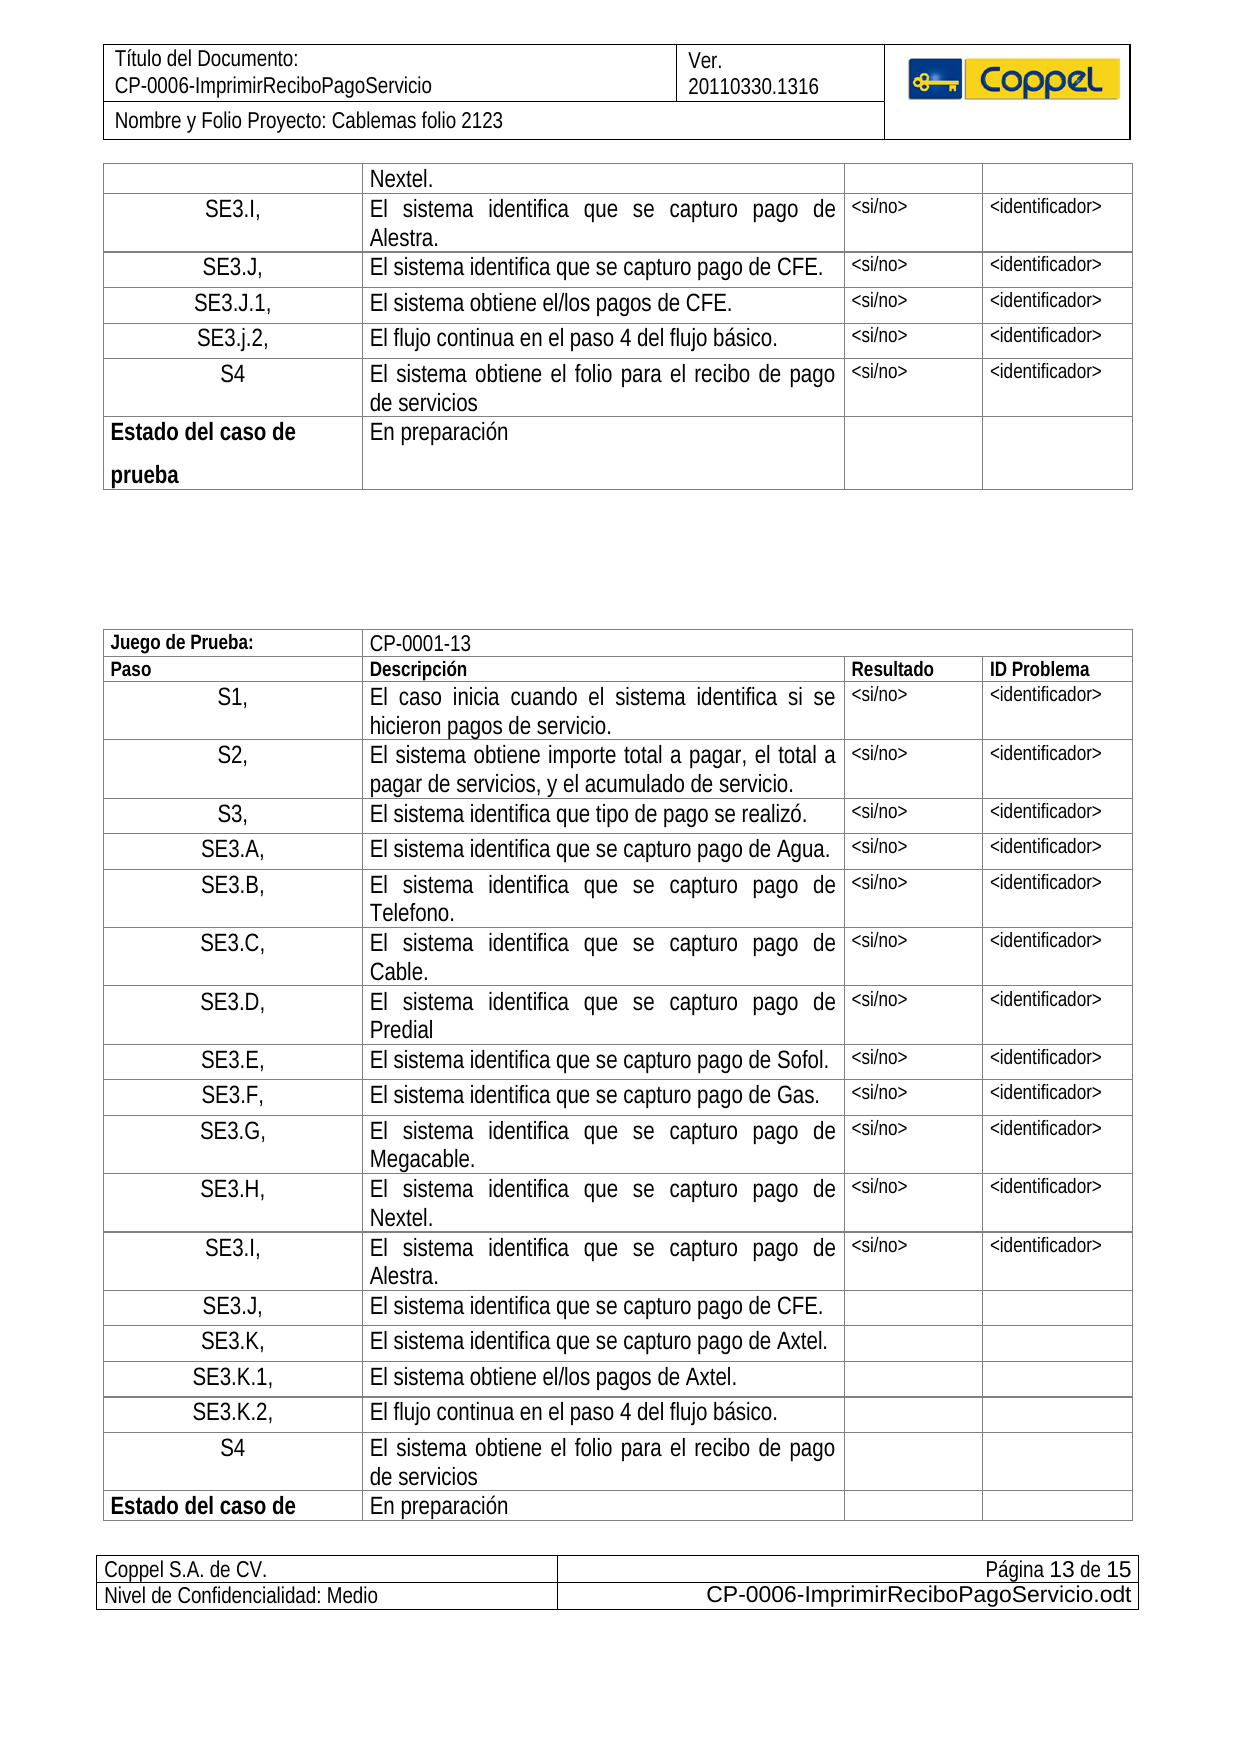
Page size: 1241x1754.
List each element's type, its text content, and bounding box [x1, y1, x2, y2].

table_cell <identificador> [983, 870, 1132, 927]
table_cell Nextel. [363, 164, 844, 193]
table_cell [983, 164, 1132, 193]
table_cell [845, 1491, 982, 1520]
table_cell <identificador> [983, 1116, 1132, 1173]
table_cell [983, 417, 1132, 489]
table_cell <si/no> [845, 324, 982, 358]
table_cell <si/no> [845, 1233, 982, 1290]
table_cell El sistema identifica que se capturo pago de Telefono. [363, 870, 844, 927]
table_cell SE3.J, [104, 253, 362, 287]
table_cell El sistema obtiene el/los pagos de Axtel. [363, 1362, 844, 1396]
table_cell <identificador> [983, 253, 1132, 287]
table_cell <si/no> [845, 986, 982, 1044]
table_cell [983, 1491, 1132, 1520]
table_cell <si/no> [845, 834, 982, 869]
table_cell [845, 1433, 982, 1490]
table_cell [983, 1326, 1132, 1361]
table_cell <si/no> [845, 253, 982, 287]
table_cell <si/no> [845, 928, 982, 985]
table_cell El sistema obtiene el/los pagos de CFE. [363, 288, 844, 322]
table_cell S1, [104, 682, 362, 739]
table_cell [104, 164, 362, 193]
table_cell [845, 1362, 982, 1396]
table_cell <identificador> [983, 1174, 1132, 1231]
table_cell <si/no> [845, 359, 982, 416]
table_cell [845, 164, 982, 193]
table_cell Estado del caso de prueba [104, 417, 362, 489]
table_cell <identificador> [983, 194, 1132, 251]
table_cell <identificador> [983, 1045, 1132, 1079]
table_cell S4 [104, 1433, 362, 1490]
table_cell El caso inicia cuando el sistema identifica si se hicieron pagos de servicio. [363, 682, 844, 739]
table_cell <identificador> [983, 288, 1132, 322]
table_cell El sistema identifica que se capturo pago de Nextel. [363, 1174, 844, 1231]
table_cell <si/no> [845, 1080, 982, 1115]
table_cell <si/no> [845, 682, 982, 739]
table_cell [983, 1398, 1132, 1432]
table_cell <identificador> [983, 359, 1132, 416]
table_cell Paso [104, 657, 362, 681]
table_cell En preparación [363, 1491, 844, 1520]
table_cell El sistema identifica que se capturo pago de Cable. [363, 928, 844, 985]
table_cell SE3.J, [104, 1291, 362, 1325]
table_cell En preparación [363, 417, 844, 489]
table_cell El sistema identifica que se capturo pago de CFE. [363, 1291, 844, 1325]
table_cell SE3.G, [104, 1116, 362, 1173]
table_cell El flujo continua en el paso 4 del flujo básico. [363, 324, 844, 358]
table_cell <identificador> [983, 1080, 1132, 1115]
table_cell <si/no> [845, 740, 982, 798]
table_cell SE3.A, [104, 834, 362, 869]
table_cell SE3.j.2, [104, 324, 362, 358]
table_cell [983, 1291, 1132, 1325]
table_cell SE3.B, [104, 870, 362, 927]
table_cell <si/no> [845, 1116, 982, 1173]
table_cell El sistema identifica que se capturo pago de Alestra. [363, 1233, 844, 1290]
table_cell El sistema identifica que tipo de pago se realizó. [363, 799, 844, 833]
table_cell [983, 1362, 1132, 1396]
table_header Juego de Prueba: [104, 630, 362, 656]
table_cell SE3.E, [104, 1045, 362, 1079]
table_cell [845, 1398, 982, 1432]
table_cell SE3.K.2, [104, 1398, 362, 1432]
table_cell <si/no> [845, 194, 982, 251]
table_cell El sistema identifica que se capturo pago de Alestra. [363, 194, 844, 251]
table_cell <identificador> [983, 986, 1132, 1044]
table_cell El sistema identifica que se capturo pago de Agua. [363, 834, 844, 869]
table_cell SE3.F, [104, 1080, 362, 1115]
table_cell El sistema obtiene el folio para el recibo de pago de servicios [363, 359, 844, 416]
table_cell <identificador> [983, 740, 1132, 798]
table_cell El sistema identifica que se capturo pago de Predial [363, 986, 844, 1044]
table_cell El flujo continua en el paso 4 del flujo básico. [363, 1398, 844, 1432]
table_cell El sistema obtiene el folio para el recibo de pago de servicios [363, 1433, 844, 1490]
table_cell Estado del caso de [104, 1491, 362, 1520]
table_cell S2, [104, 740, 362, 798]
table_cell SE3.K, [104, 1326, 362, 1361]
table_cell SE3.I, [104, 1233, 362, 1290]
table_cell SE3.H, [104, 1174, 362, 1231]
table_cell El sistema identifica que se capturo pago de Axtel. [363, 1326, 844, 1361]
table_cell SE3.D, [104, 986, 362, 1044]
table_cell El sistema identifica que se capturo pago de Sofol. [363, 1045, 844, 1079]
table_cell <identificador> [983, 682, 1132, 739]
table_cell [983, 1433, 1132, 1490]
table_cell Descripción [363, 657, 844, 681]
table_cell [845, 1291, 982, 1325]
table_cell <identificador> [983, 928, 1132, 985]
table_cell <identificador> [983, 799, 1132, 833]
table_cell SE3.C, [104, 928, 362, 985]
table_cell El sistema obtiene importe total a pagar, el total a pagar de servicios, y el acumulado de servicio. [363, 740, 844, 798]
table_cell <identificador> [983, 1233, 1132, 1290]
table_cell <si/no> [845, 870, 982, 927]
table_cell [845, 417, 982, 489]
table_cell El sistema identifica que se capturo pago de Gas. [363, 1080, 844, 1115]
table_cell El sistema identifica que se capturo pago de CFE. [363, 253, 844, 287]
table_cell <identificador> [983, 324, 1132, 358]
table_cell <si/no> [845, 1045, 982, 1079]
table_cell S4 [104, 359, 362, 416]
table_cell <si/no> [845, 799, 982, 833]
table_cell SE3.I, [104, 194, 362, 251]
table_cell SE3.J.1, [104, 288, 362, 322]
table_cell S3, [104, 799, 362, 833]
table_header CP-0001-13 [363, 630, 1132, 656]
table_cell SE3.K.1, [104, 1362, 362, 1396]
table_cell El sistema identifica que se capturo pago de Megacable. [363, 1116, 844, 1173]
table_cell <si/no> [845, 1174, 982, 1231]
table_cell Resultado [845, 657, 982, 681]
table_cell ID Problema [983, 657, 1132, 681]
table_cell <identificador> [983, 834, 1132, 869]
table_cell [845, 1326, 982, 1361]
table_cell <si/no> [845, 288, 982, 322]
